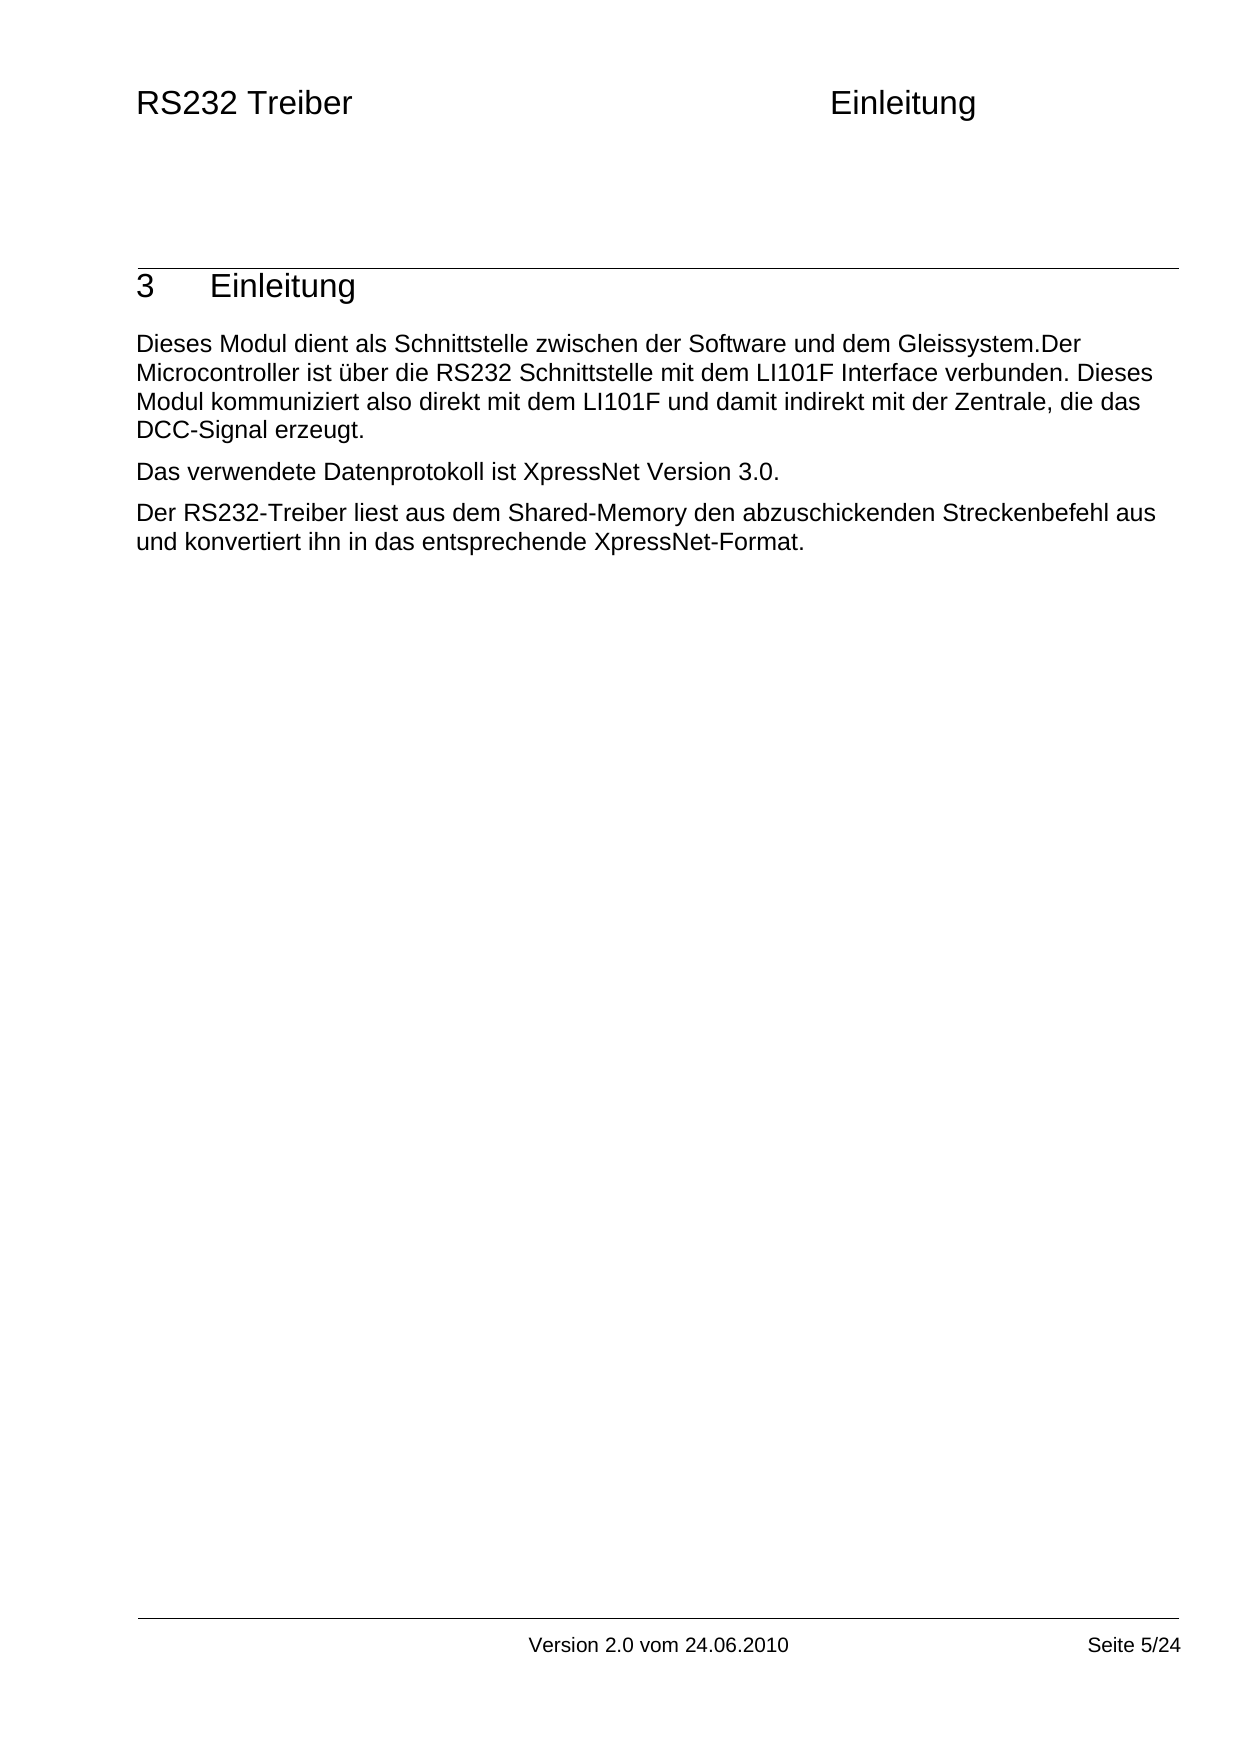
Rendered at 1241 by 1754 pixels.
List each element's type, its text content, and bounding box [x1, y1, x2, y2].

text Dieses Modul dient als Schnittstelle zwischen der Software und dem Gleissystem.Der Microcontroller ist über die RS232 Schnittstelle mit dem LI101F Interface verbunden. Dieses Modul kommuniziert also direkt mit dem LI101F und damit indirekt mit der Zentrale, die das DCC-Signal erzeugt. [136, 329, 1181, 444]
text Der RS232-Treiber liest aus dem Shared-Memory den abzuschickenden Streckenbefehl aus und konvertiert ihn in das entsprechende XpressNet-Format. [136, 498, 1181, 556]
subtitle Einleitung [349, 289, 1181, 304]
subtitle Einleitung [136, 289, 350, 304]
text Das verwendete Datenprotokoll ist XpressNet Version 3.0. [136, 457, 1181, 486]
